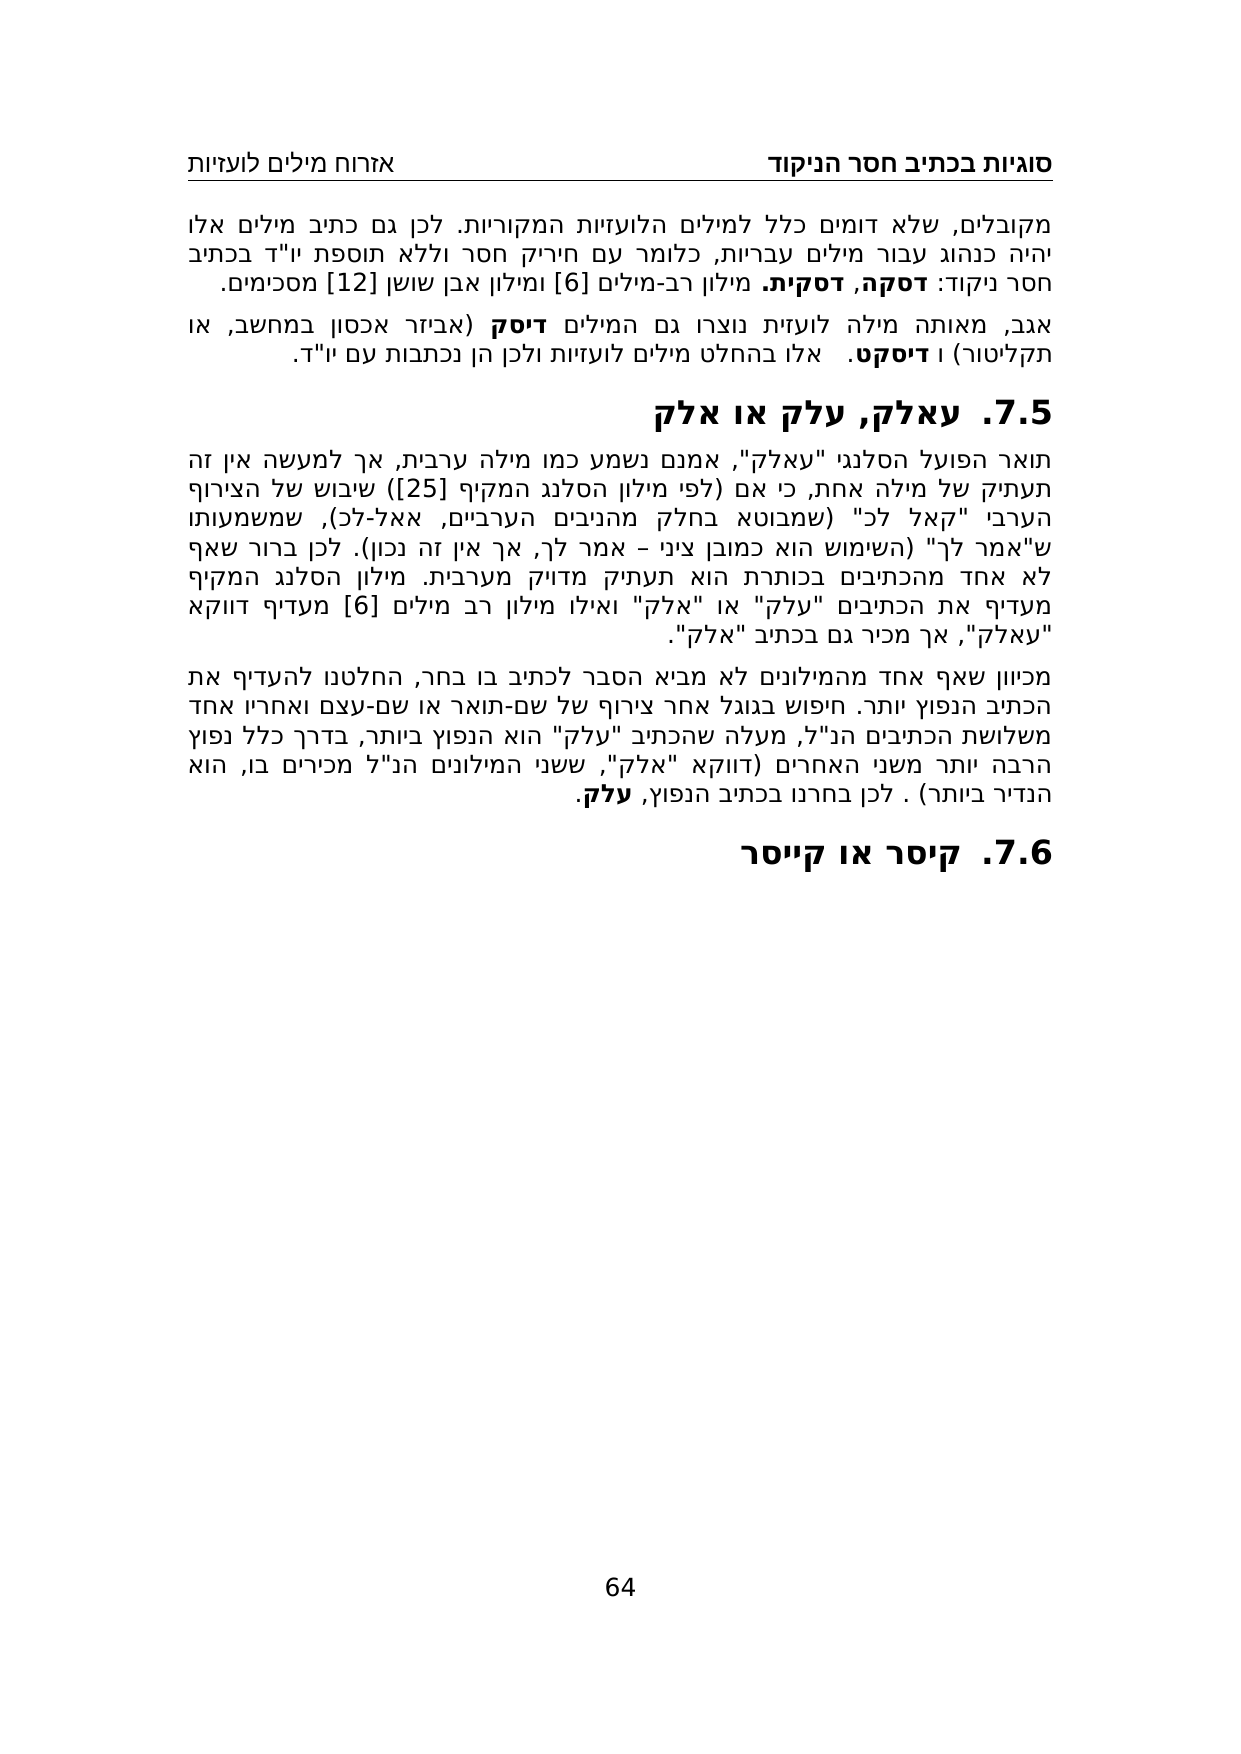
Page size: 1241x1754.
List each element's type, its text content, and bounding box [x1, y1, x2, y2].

subtitle קיסר או קייסר [187, 834, 1053, 872]
text לדעתנו, מילים אלו אינן תעתיק של מילים לועזיות, כי אם מילים חדשות, עבריות. המילה הלועזית disc "זוקקה" לשורש ד-ס-ק וזה הוכנס לשני משקלים עבריים מקובלים, שלא דומים כלל למילים הלועזיות המקוריות. לכן גם כתיב מילים אלו יהיה כנהוג עבור מילים עבריות, כלומר עם חיריק חסר וללא תוספת יו"ד בכתיב חסר ניקוד: דסקה, דסקית. מילון רב-מילים [6] ומילון אבן שושן [12] מסכימים. [187, 210, 1053, 298]
subtitle עאלק, עלק או אלק [187, 394, 1053, 432]
text אגב, מאותה מילה לועזית נוצרו גם המילים דיסק (אביזר אכסון במחשב, או תקליטור) ו דיסקט. אלו בהחלט מילים לועזיות ולכן הן נכתבות עם יו"ד. [187, 310, 1053, 369]
text מכיוון שאף אחד מהמילונים לא מביא הסבר לכתיב בו בחר, החלטנו להעדיף את הכתיב הנפוץ יותר. חיפוש בגוגל אחר צירוף של שם-תואר או שם-עצם ואחריו אחד משלושת הכתיבים הנ"ל, מעלה שהכתיב "עלק" הוא הנפוץ ביותר, בדרך כלל נפוץ הרבה יותר משני האחרים (דווקא "אלק", ששני המילונים הנ"ל מכירים בו, הוא הנדיר ביותר) . לכן בחרנו בכתיב הנפוץ, עלק. [187, 662, 1053, 809]
text תואר הפועל הסלנגי "עאלק", אמנם נשמע כמו מילה ערבית, אך למעשה אין זה תעתיק של מילה אחת, כי אם (לפי מילון הסלנג המקיף [25]) שיבוש של הצירוף הערבי "קאל לכ" (שמבוטא בחלק מהניבים הערביים, אאל-לכ), שמשמעותו ש"אמר לך" (השימוש הוא כמובן ציני – אמר לך, אך אין זה נכון). לכן ברור שאף לא אחד מהכתיבים בכותרת הוא תעתיק מדויק מערבית. מילון הסלנג המקיף מעדיף את הכתיבים "עלק" או "אלק" ואילו מילון רב מילים [6] מעדיף דווקא "עאלק", אך מכיר גם בכתיב "אלק". [187, 445, 1053, 650]
